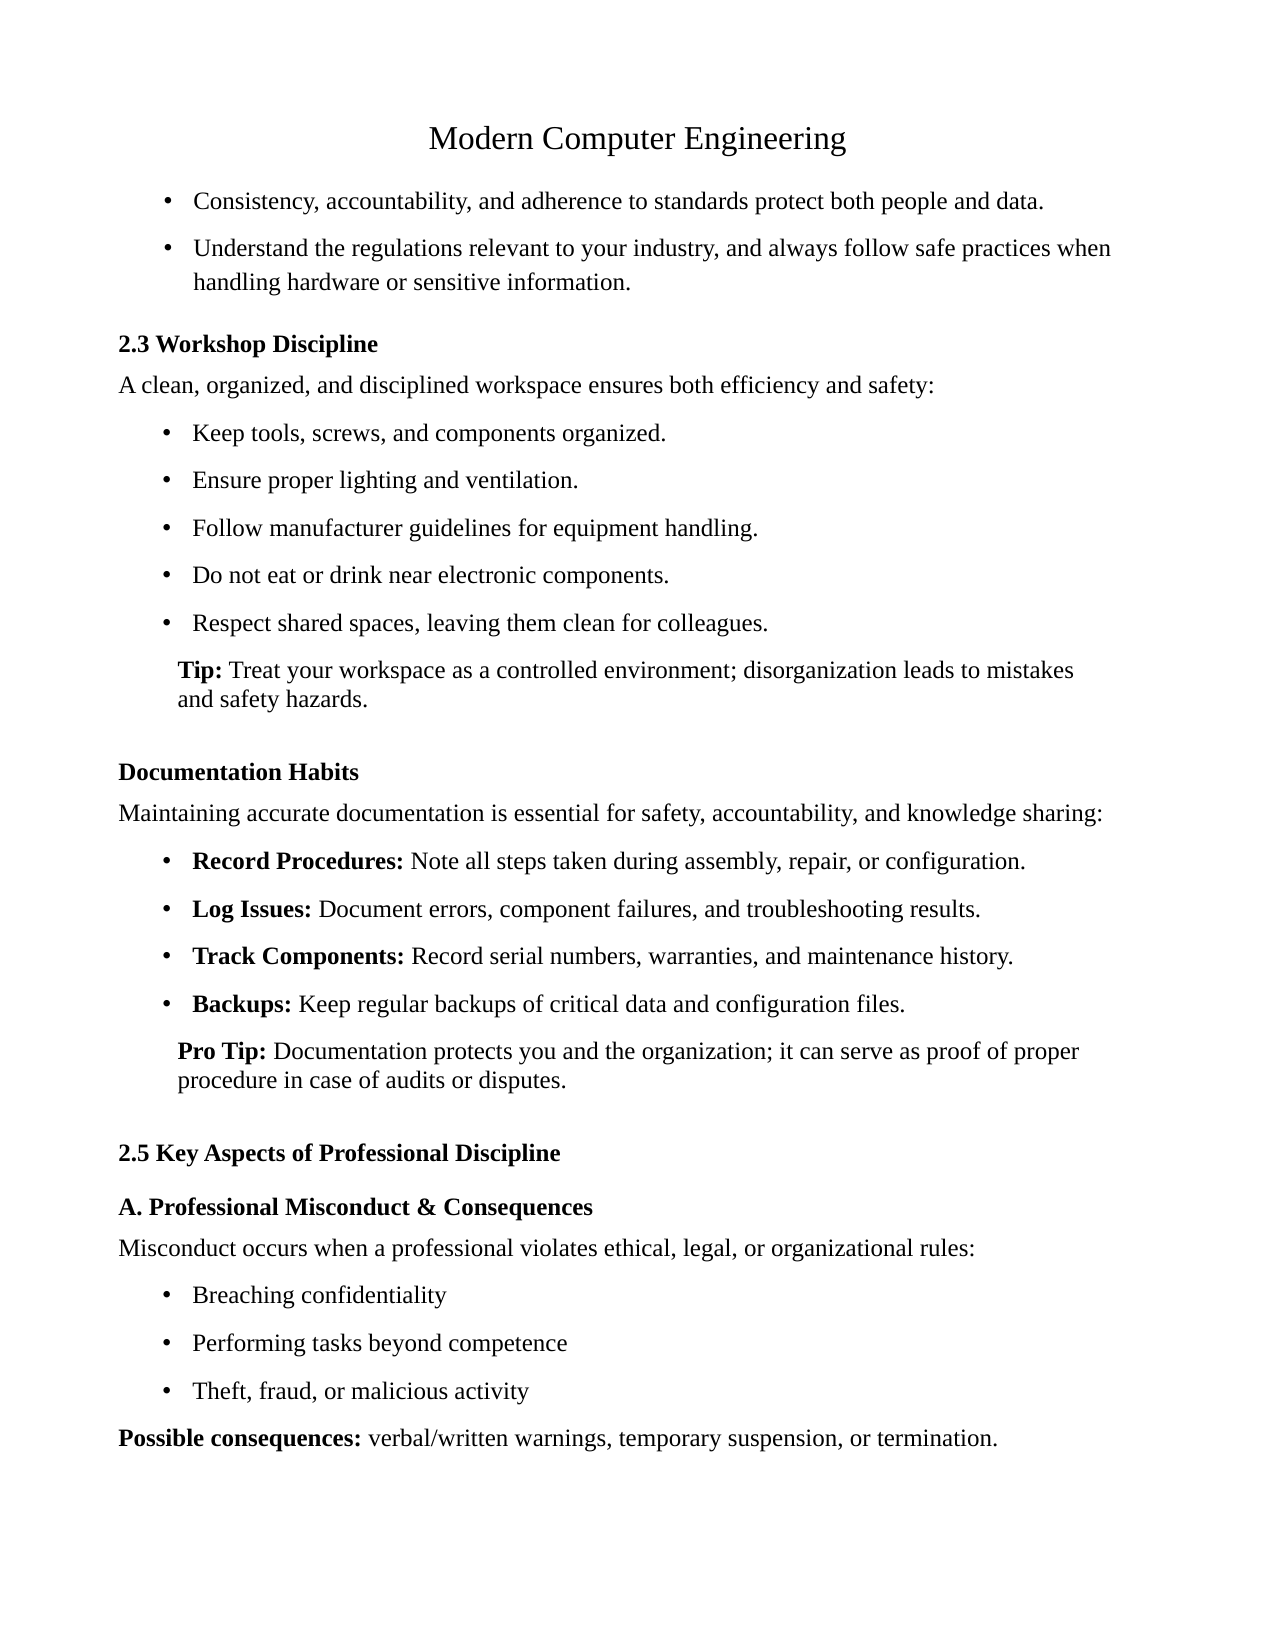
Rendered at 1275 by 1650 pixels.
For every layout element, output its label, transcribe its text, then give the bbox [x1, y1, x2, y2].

list Understand the regulations relevant to your industry, and always follow safe practices when handling hardware or sensitive information. [164, 233, 1157, 295]
text Pro Tip: Documentation protects you and the organization; it can serve as proof of proper procedure in case of audits or disputes. [177, 1036, 1098, 1094]
text Tip: Treat your workspace as a controlled environment; disorganization leads to mistakes and safety hazards. [177, 656, 1098, 713]
subtitle Documentation Habits [118, 757, 1157, 786]
list Respect shared spaces, leaving them clean for colleagues. [162, 608, 1157, 637]
text A clean, organized, and disciplined workspace ensures both efficiency and safety: [118, 370, 1157, 399]
list Ensure proper lighting and ventilation. [162, 465, 1157, 494]
list Follow manufacturer guidelines for equipment handling. [162, 513, 1157, 542]
subtitle 2.5 Key Aspects of Professional Discipline [118, 1138, 1157, 1167]
subtitle A. Professional Misconduct & Consequences [118, 1192, 1157, 1221]
list Performing tasks beyond competence [162, 1328, 1157, 1357]
text Maintaining accurate documentation is essential for safety, accountability, and knowledge sharing: [118, 798, 1157, 827]
list Record Procedures: Note all steps taken during assembly, repair, or configuration. [162, 846, 1157, 875]
list Backups: Keep regular backups of critical data and configuration files. [162, 989, 1157, 1018]
list Consistency, accountability, and adherence to standards protect both people and data. [164, 186, 1157, 215]
list Do not eat or drink near electronic components. [162, 560, 1157, 589]
list Keep tools, screws, and components organized. [162, 418, 1157, 446]
list Track Components: Record serial numbers, warranties, and maintenance history. [162, 941, 1157, 970]
text Possible consequences: verbal/written warnings, temporary suspension, or termination. [118, 1423, 1157, 1452]
list Log Issues: Document errors, component failures, and troubleshooting results. [162, 894, 1157, 922]
list Theft, fraud, or malicious activity [162, 1376, 1157, 1404]
list Breaching confidentiality [162, 1281, 1157, 1309]
text Misconduct occurs when a professional violates ethical, legal, or organizational rules: [118, 1233, 1157, 1262]
subtitle 2.3 Workshop Discipline [118, 329, 1157, 357]
